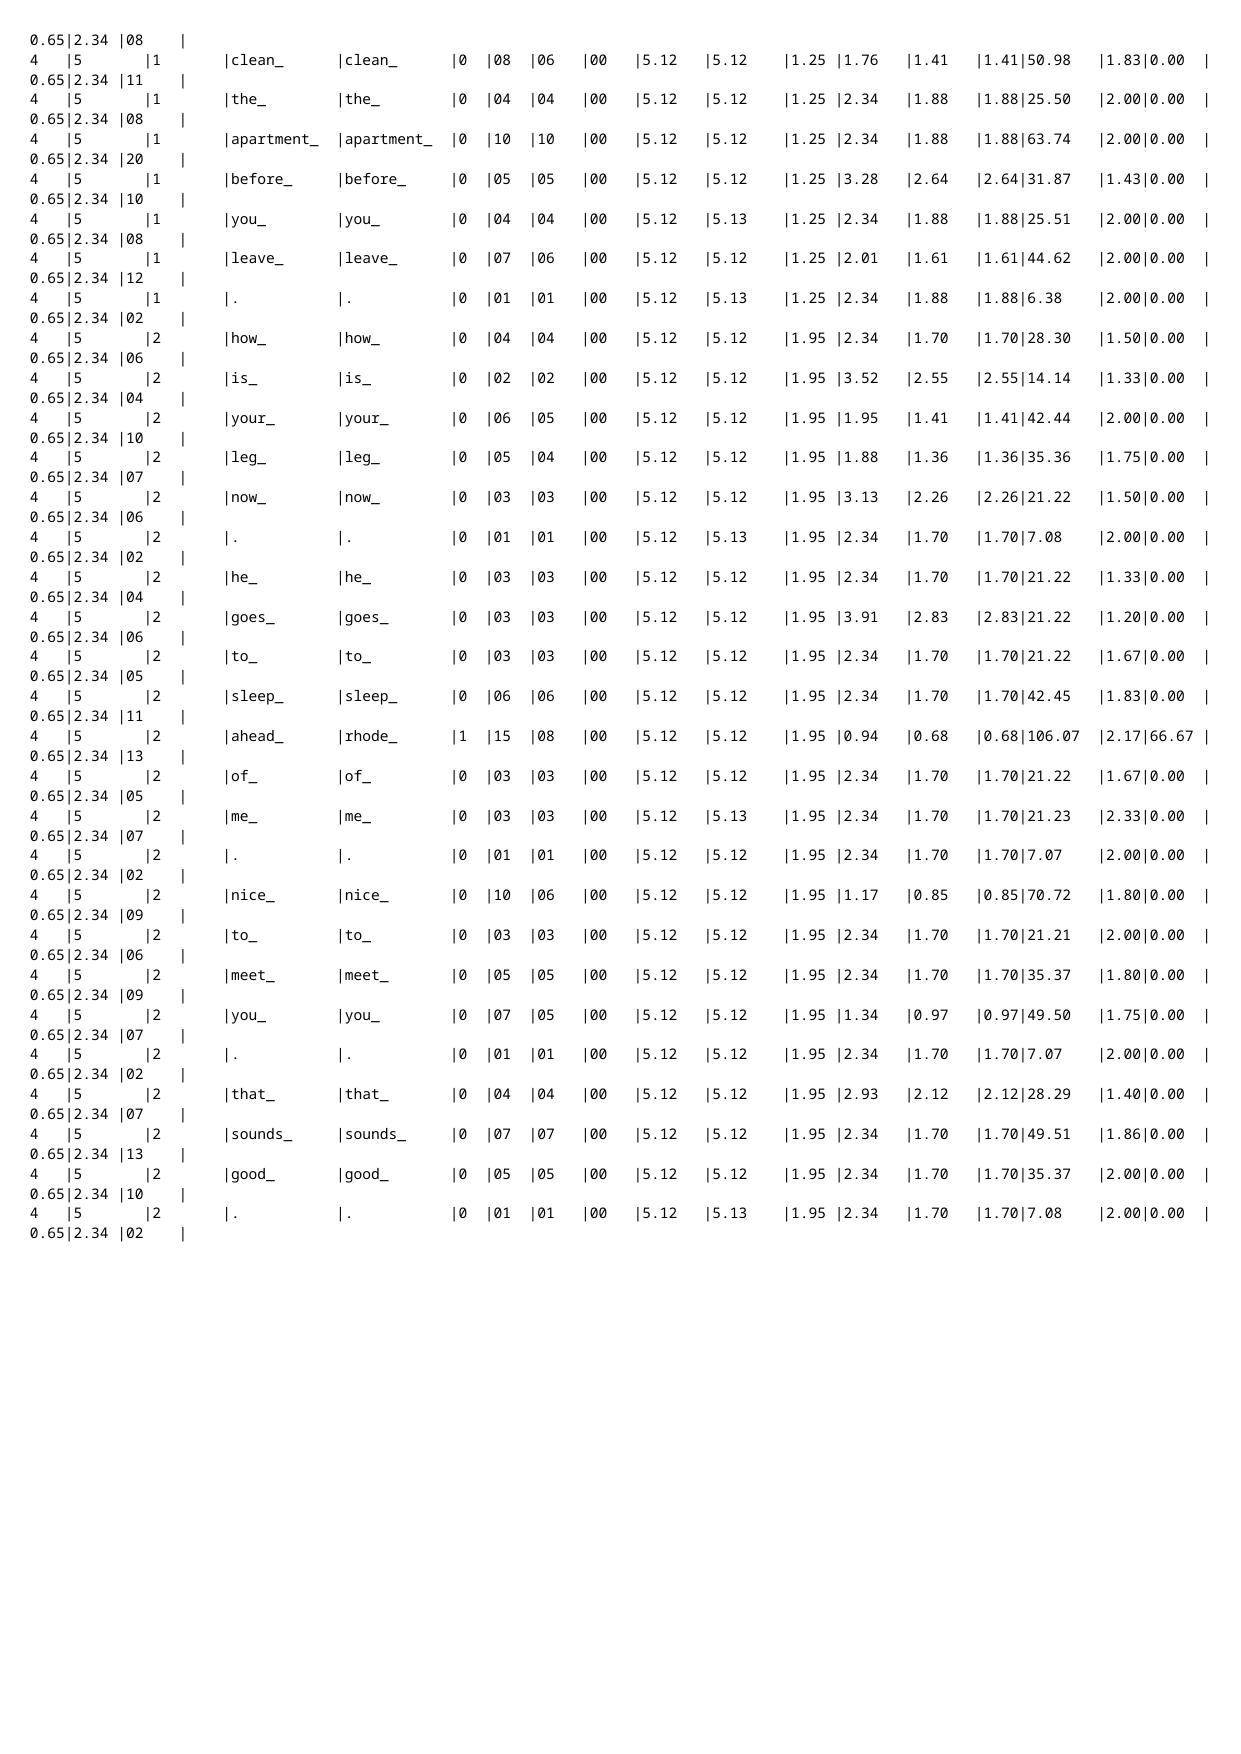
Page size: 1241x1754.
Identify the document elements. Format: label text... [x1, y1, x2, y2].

text 4 |5 |1 |clean_ |clean_ |0 |08 |06 |00 |5.12 |5.12 |1.25 |1.76 |1.41 |1.41|50.98 |1.83|0.00 |0.65|2.34 |11 | [29, 49, 1211, 89]
text 4 |5 |1 |leave_ |leave_ |0 |07 |06 |00 |5.12 |5.12 |1.25 |2.01 |1.61 |1.61|44.62 |2.00|0.00 |0.65|2.34 |12 | [29, 248, 1211, 288]
text 4 |5 |1 |. |. |0 |01 |01 |00 |5.12 |5.13 |1.25 |2.34 |1.88 |1.88|6.38 |2.00|0.00 |0.65|2.34 |02 | [29, 288, 1211, 328]
text 4 |5 |2 |. |. |0 |01 |01 |00 |5.12 |5.12 |1.95 |2.34 |1.70 |1.70|7.07 |2.00|0.00 |0.65|2.34 |02 | [29, 845, 1211, 885]
text 4 |5 |2 |your_ |your_ |0 |06 |05 |00 |5.12 |5.12 |1.95 |1.95 |1.41 |1.41|42.44 |2.00|0.00 |0.65|2.34 |10 | [29, 407, 1211, 447]
text 4 |5 |2 |. |. |0 |01 |01 |00 |5.12 |5.13 |1.95 |2.34 |1.70 |1.70|7.08 |2.00|0.00 |0.65|2.34 |02 | [29, 1203, 1211, 1243]
text 4 |5 |1 |before_ |before_ |0 |05 |05 |00 |5.12 |5.12 |1.25 |3.28 |2.64 |2.64|31.87 |1.43|0.00 |0.65|2.34 |10 | [29, 169, 1211, 208]
text 4 |5 |1 |the_ |the_ |0 |04 |04 |00 |5.12 |5.12 |1.25 |2.34 |1.88 |1.88|25.50 |2.00|0.00 |0.65|2.34 |08 | [29, 89, 1211, 129]
text 4 |5 |2 |goes_ |goes_ |0 |03 |03 |00 |5.12 |5.12 |1.95 |3.91 |2.83 |2.83|21.22 |1.20|0.00 |0.65|2.34 |06 | [29, 606, 1211, 646]
text 4 |5 |2 |now_ |now_ |0 |03 |03 |00 |5.12 |5.12 |1.95 |3.13 |2.26 |2.26|21.22 |1.50|0.00 |0.65|2.34 |06 | [29, 487, 1211, 527]
text 4 |5 |2 |meet_ |meet_ |0 |05 |05 |00 |5.12 |5.12 |1.95 |2.34 |1.70 |1.70|35.37 |1.80|0.00 |0.65|2.34 |09 | [29, 964, 1211, 1004]
text 4 |5 |2 |of_ |of_ |0 |03 |03 |00 |5.12 |5.12 |1.95 |2.34 |1.70 |1.70|21.22 |1.67|0.00 |0.65|2.34 |05 | [29, 766, 1211, 805]
text 4 |5 |1 |apartment_ |apartment_ |0 |10 |10 |00 |5.12 |5.12 |1.25 |2.34 |1.88 |1.88|63.74 |2.00|0.00 |0.65|2.34 |20 | [29, 129, 1211, 169]
text 4 |5 |1 |you_ |you_ |0 |04 |04 |00 |5.12 |5.13 |1.25 |2.34 |1.88 |1.88|25.51 |2.00|0.00 |0.65|2.34 |08 | [29, 208, 1211, 248]
text 4 |5 |2 |sleep_ |sleep_ |0 |06 |06 |00 |5.12 |5.12 |1.95 |2.34 |1.70 |1.70|42.45 |1.83|0.00 |0.65|2.34 |11 | [29, 686, 1211, 726]
text 4 |5 |2 |leg_ |leg_ |0 |05 |04 |00 |5.12 |5.12 |1.95 |1.88 |1.36 |1.36|35.36 |1.75|0.00 |0.65|2.34 |07 | [29, 447, 1211, 487]
text 4 |5 |2 |he_ |he_ |0 |03 |03 |00 |5.12 |5.12 |1.95 |2.34 |1.70 |1.70|21.22 |1.33|0.00 |0.65|2.34 |04 | [29, 567, 1211, 606]
text 4 |5 |2 |me_ |me_ |0 |03 |03 |00 |5.12 |5.13 |1.95 |2.34 |1.70 |1.70|21.23 |2.33|0.00 |0.65|2.34 |07 | [29, 805, 1211, 845]
text 4 |5 |2 |good_ |good_ |0 |05 |05 |00 |5.12 |5.12 |1.95 |2.34 |1.70 |1.70|35.37 |2.00|0.00 |0.65|2.34 |10 | [29, 1163, 1211, 1203]
text 4 |5 |2 |to_ |to_ |0 |03 |03 |00 |5.12 |5.12 |1.95 |2.34 |1.70 |1.70|21.21 |2.00|0.00 |0.65|2.34 |06 | [29, 925, 1211, 964]
text 4 |5 |2 |to_ |to_ |0 |03 |03 |00 |5.12 |5.12 |1.95 |2.34 |1.70 |1.70|21.22 |1.67|0.00 |0.65|2.34 |05 | [29, 646, 1211, 686]
text 0.65|2.34 |08 | [29, 29, 1211, 49]
text 4 |5 |2 |ahead_ |rhode_ |1 |15 |08 |00 |5.12 |5.12 |1.95 |0.94 |0.68 |0.68|106.07 |2.17|66.67 |0.65|2.34 |13 | [29, 726, 1211, 766]
text 4 |5 |2 |. |. |0 |01 |01 |00 |5.12 |5.12 |1.95 |2.34 |1.70 |1.70|7.07 |2.00|0.00 |0.65|2.34 |02 | [29, 1044, 1211, 1084]
text 4 |5 |2 |how_ |how_ |0 |04 |04 |00 |5.12 |5.12 |1.95 |2.34 |1.70 |1.70|28.30 |1.50|0.00 |0.65|2.34 |06 | [29, 328, 1211, 368]
text 4 |5 |2 |nice_ |nice_ |0 |10 |06 |00 |5.12 |5.12 |1.95 |1.17 |0.85 |0.85|70.72 |1.80|0.00 |0.65|2.34 |09 | [29, 885, 1211, 925]
text 4 |5 |2 |sounds_ |sounds_ |0 |07 |07 |00 |5.12 |5.12 |1.95 |2.34 |1.70 |1.70|49.51 |1.86|0.00 |0.65|2.34 |13 | [29, 1124, 1211, 1163]
text 4 |5 |2 |. |. |0 |01 |01 |00 |5.12 |5.13 |1.95 |2.34 |1.70 |1.70|7.08 |2.00|0.00 |0.65|2.34 |02 | [29, 527, 1211, 567]
text 4 |5 |2 |is_ |is_ |0 |02 |02 |00 |5.12 |5.12 |1.95 |3.52 |2.55 |2.55|14.14 |1.33|0.00 |0.65|2.34 |04 | [29, 368, 1211, 407]
text 4 |5 |2 |you_ |you_ |0 |07 |05 |00 |5.12 |5.12 |1.95 |1.34 |0.97 |0.97|49.50 |1.75|0.00 |0.65|2.34 |07 | [29, 1004, 1211, 1044]
text 4 |5 |2 |that_ |that_ |0 |04 |04 |00 |5.12 |5.12 |1.95 |2.93 |2.12 |2.12|28.29 |1.40|0.00 |0.65|2.34 |07 | [29, 1084, 1211, 1124]
